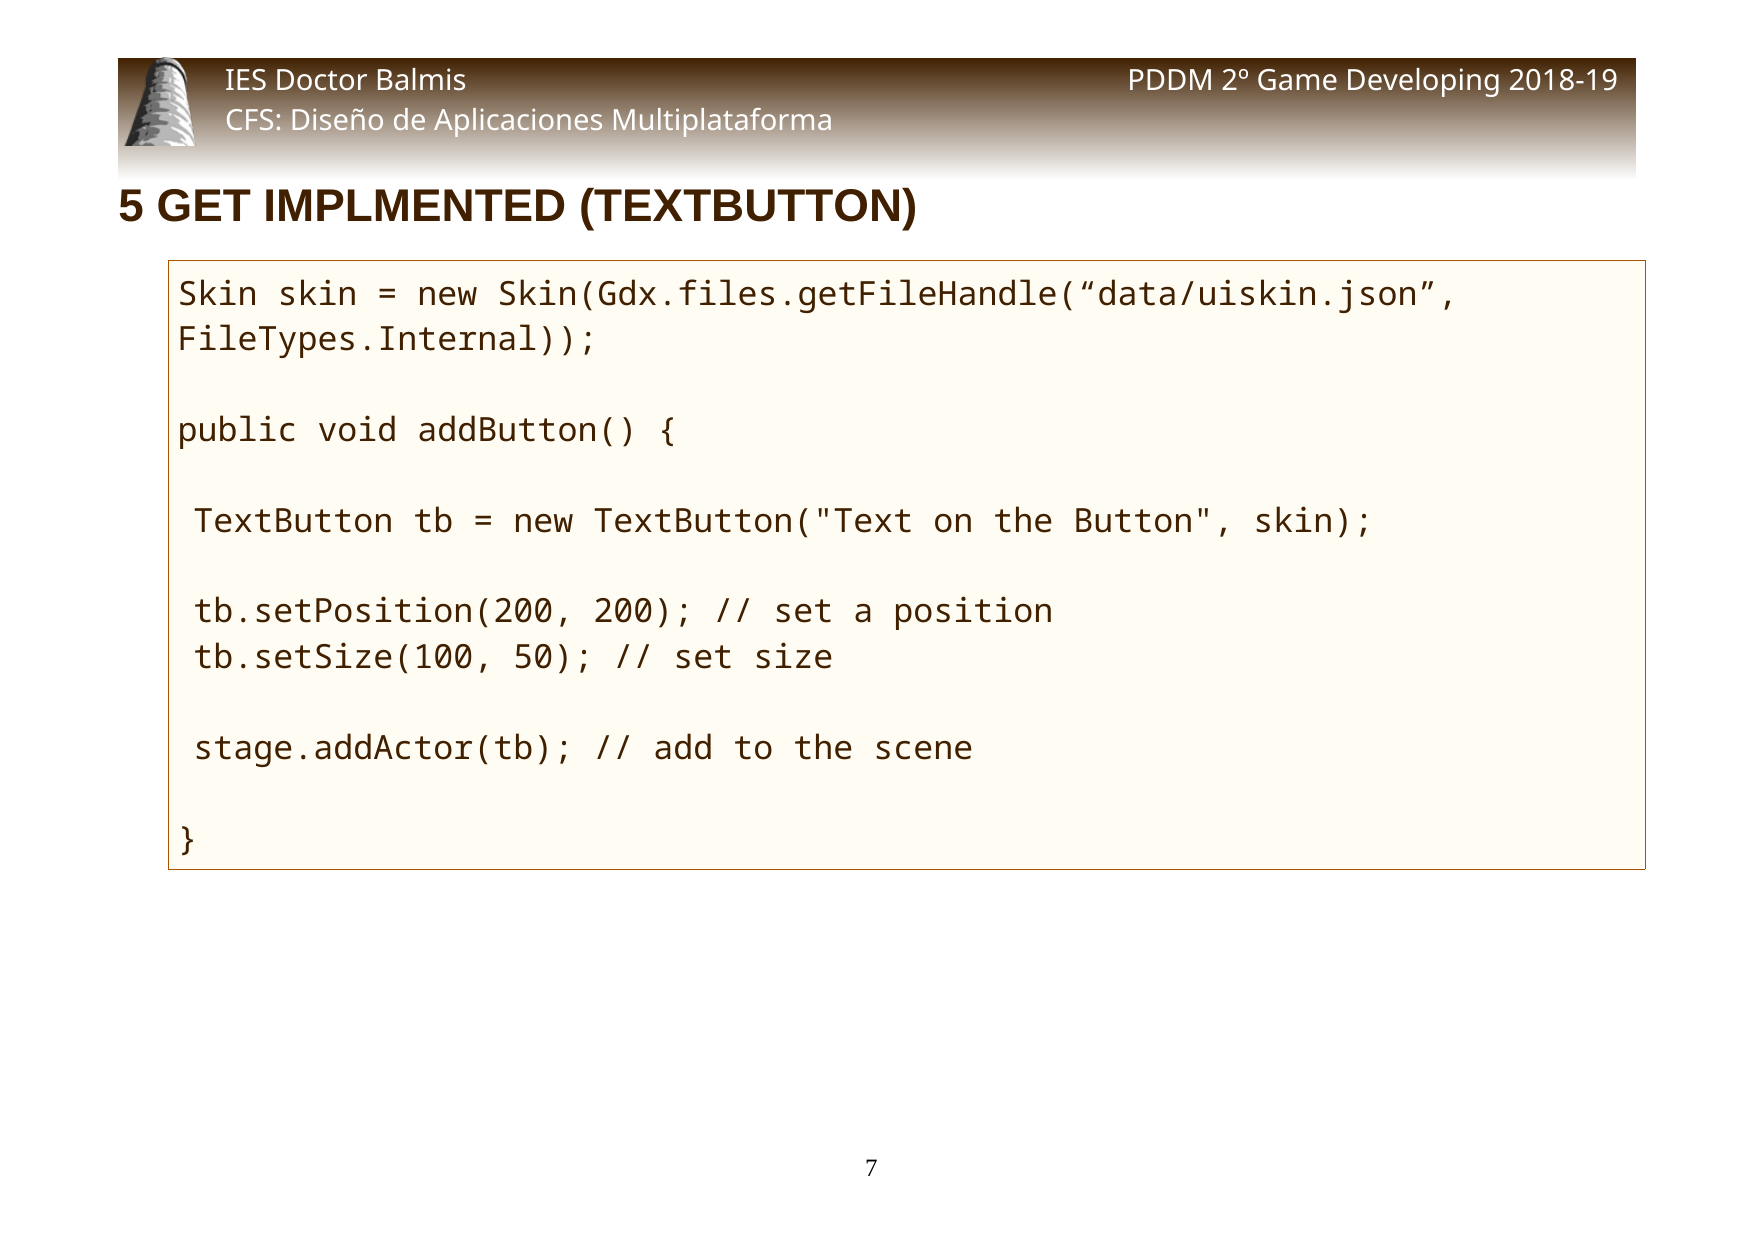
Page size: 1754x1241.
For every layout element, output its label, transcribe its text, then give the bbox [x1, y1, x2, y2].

text tb.setSize(100, 50); // set size [169, 624, 1645, 669]
text tb.setPosition(200, 200); // set a position [169, 578, 1645, 624]
text } [169, 805, 1645, 869]
text Skin skin = new Skin(Gdx.files.getFileHandle(“data/uiskin.json”, FileTypes.Internal)); [169, 261, 1645, 351]
text stage.addActor(tb); // add to the scene [169, 714, 1645, 760]
text TextButton tb = new TextButton("Text on the Button", skin); [169, 487, 1645, 533]
subtitle GET IMPLmented (TextButton) [118, 178, 1636, 231]
picture [121, 57, 202, 146]
text public void addButton() { [169, 397, 1645, 442]
